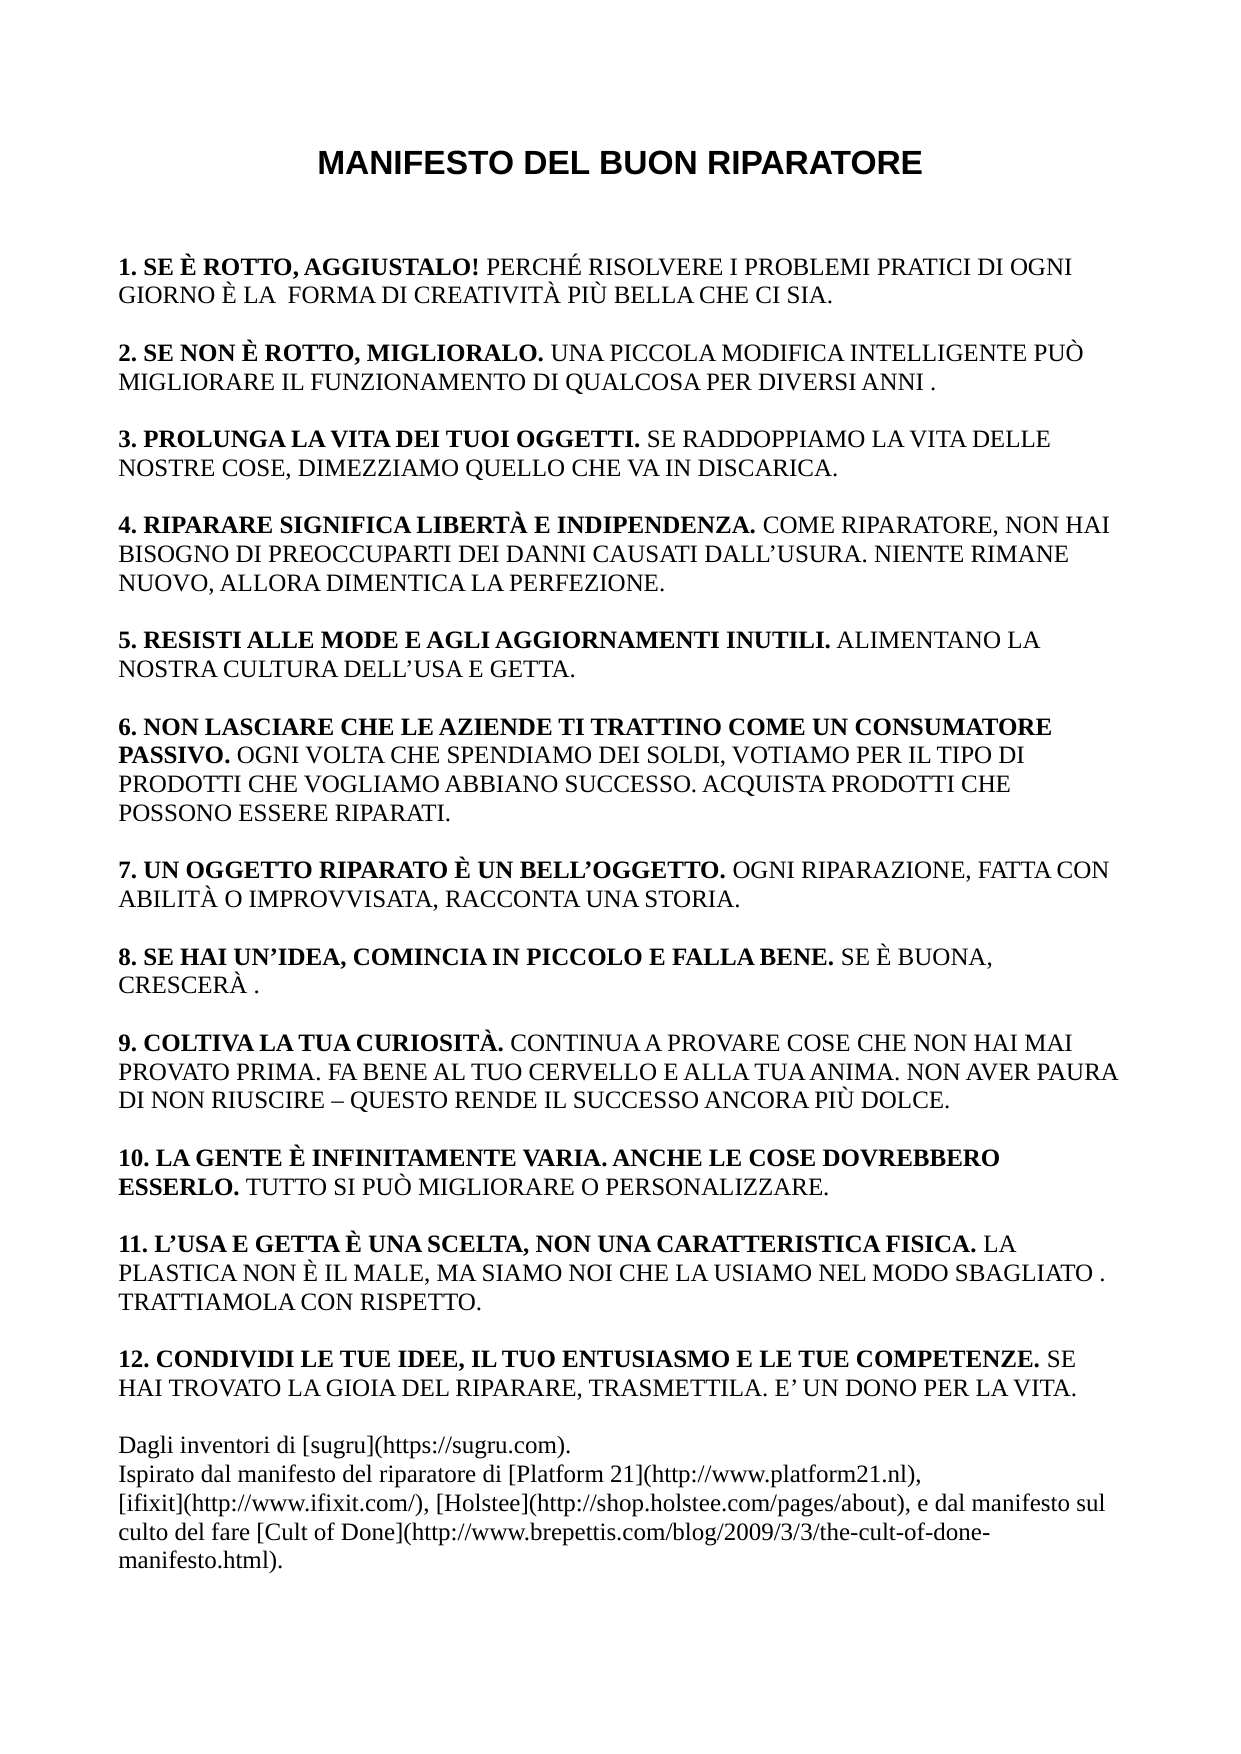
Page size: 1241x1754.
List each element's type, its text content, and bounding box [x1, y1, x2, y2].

text 10. La gente è infinitamente varia. Anche le cose dovrebbero esserlo. Tutto si può migliorare o personalizzare. [118, 1143, 1122, 1201]
text 4. Riparare significa libertà e indipendenza. Come riparatore, non hai bisogno di preoccuparti dei danni causati dall’usura. Niente rimane nuovo, allora dimentica la perfezione. [118, 511, 1122, 597]
text Ispirato dal manifesto del riparatore di [Platform 21](http://www.platform21.nl), [ifixit](http://www.ifixit.com/), [Holstee](http://shop.holstee.com/pages/about), e dal manifesto sul culto del fare [Cult of Done](http://www.brepettis.com/blog/2009/3/3/the-cult-of-done-manifesto.html). [118, 1459, 1122, 1574]
text 9. Coltiva la tua curiosità. Continua a provare cose che non hai mai provato prima. Fa bene al tuo cervello e alla tua anima. Non aver paura di non riuscire – questo rende il successo ancora più dolce. [118, 1028, 1122, 1114]
text 6. Non lasciare che le aziende ti trattino come un consumatore passivo. Ogni volta che spendiamo dei soldi, votiamo per il tipo di prodotti che vogliamo abbiano successo. Acquista prodotti che possono essere riparati. [118, 712, 1122, 827]
text Dagli inventori di [sugru](https://sugru.com). [118, 1431, 1122, 1459]
text 8. Se hai un’idea, comincia in piccolo e falla bene. Se è buona, crescerà . [118, 942, 1122, 999]
text 1. Se è rotto, aggiustalo! Perché risolvere i problemi pratici di ogni giorno è la forma di creatività più bella che ci sia. [118, 252, 1122, 309]
text 2. Se non è rotto, miglioralo. Una piccola modifica intelligente può migliorare il funzionamento di qualcosa per diversi anni . [118, 338, 1122, 396]
text 12. Condividi le tue idee, il tuo entusiasmo e le tue competenze. Se hai trovato la gioia del riparare, trasmettila. E’ un dono per la vita. [118, 1344, 1122, 1402]
text 11. L’usa e getta è una scelta, non una caratteristica fisica. La plastica non è il male, ma siamo noi che la usiamo nel modo sbagliato . Trattiamola con rispetto. [118, 1229, 1122, 1316]
text 3. Prolunga la vita dei tuoi oggetti. Se raddoppiamo la vita delle nostre cose, dimezziamo quello che va in discarica. [118, 424, 1122, 482]
text 7. Un oggetto riparato è un bell’oggetto. Ogni riparazione, fatta con abilità o improvvisata, racconta una storia. [118, 856, 1122, 913]
text 5. Resisti alle mode e agli aggiornamenti inutili. Alimentano la nostra cultura dell’usa e getta. [118, 626, 1122, 683]
subtitle MANIFESTO DEL BUON RIPARATORE [118, 143, 1122, 182]
